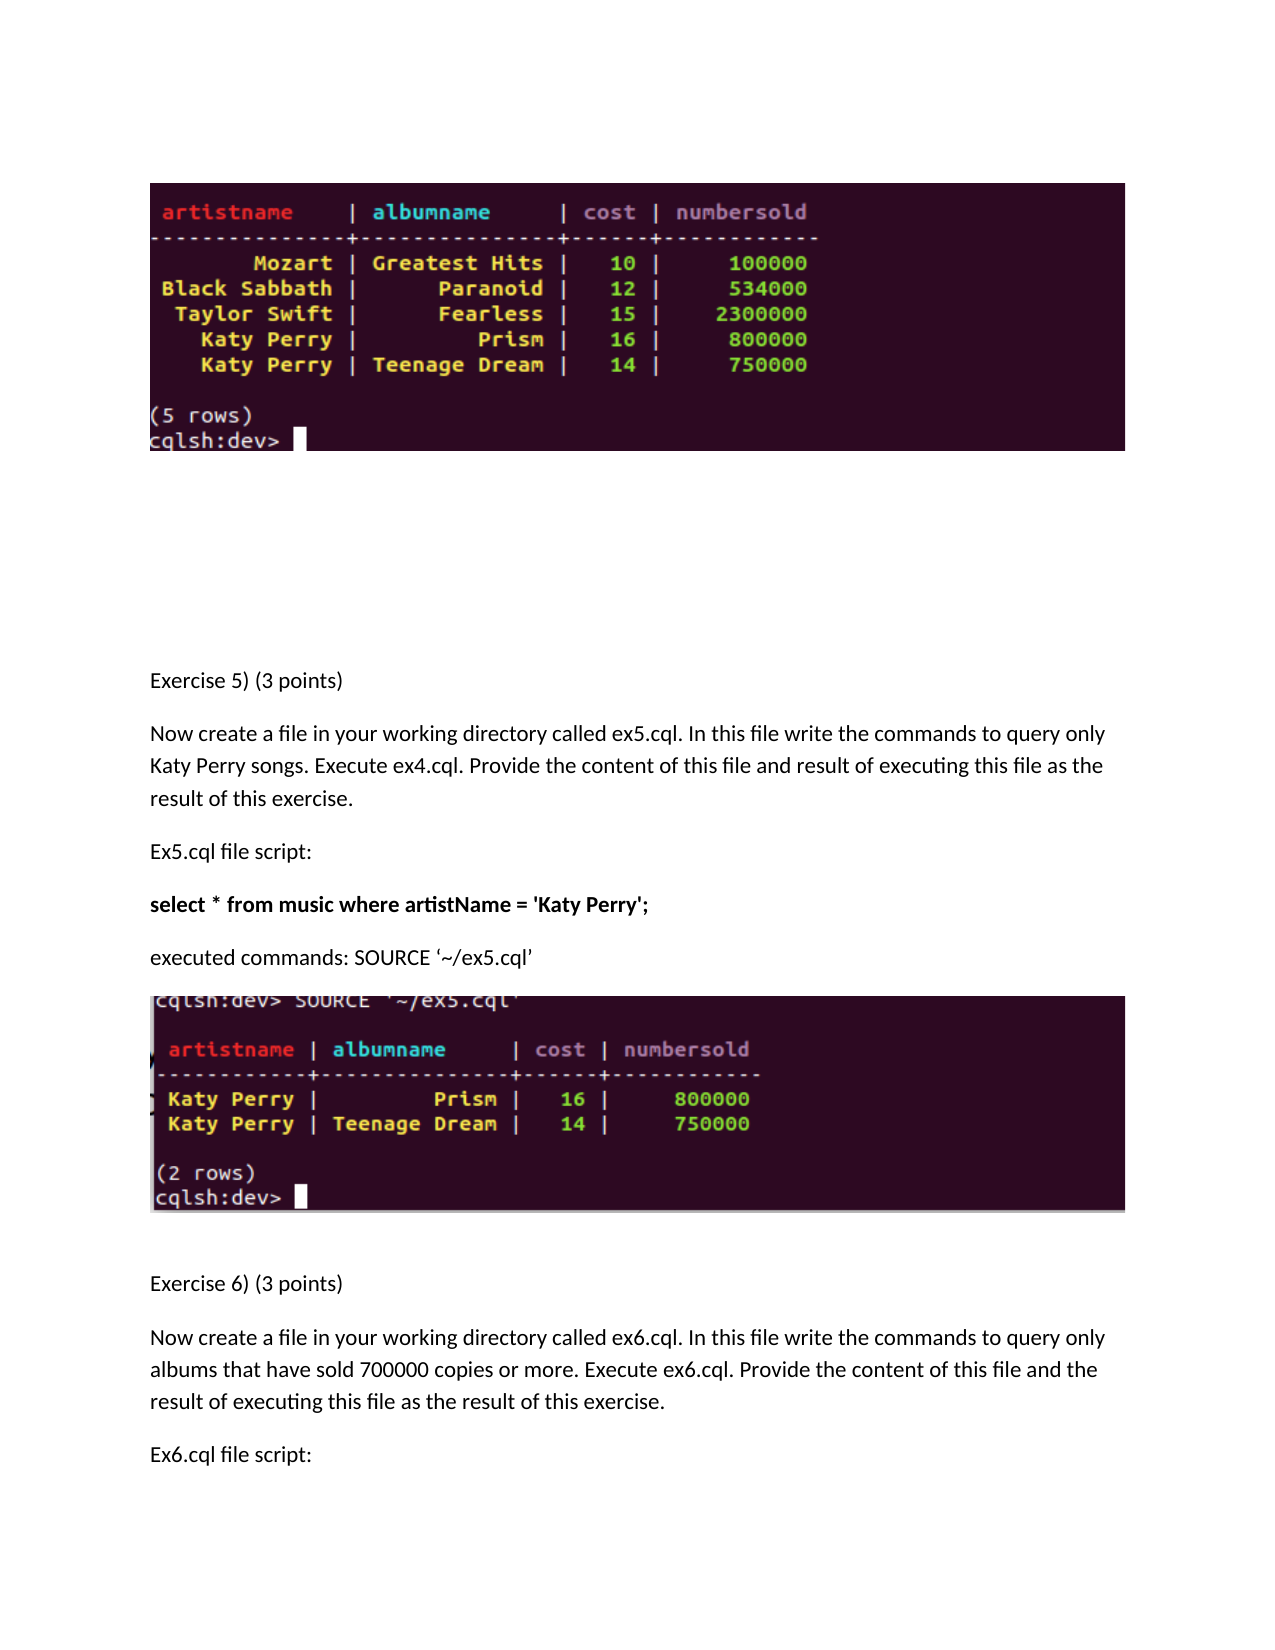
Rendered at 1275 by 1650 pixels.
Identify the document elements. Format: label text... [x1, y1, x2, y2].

text select * from music where artistName = 'Katy Perry'; [150, 890, 1125, 918]
text Now create a file in your working directory called ex6.cql. In this file write the commands to query only albums that have sold 700000 copies or more. Execute ex6.cql. Provide the content of this file and the result of executing this file as the result of this exercise. [150, 1323, 1125, 1415]
text Exercise 6) (3 points) [150, 1269, 1125, 1298]
text Now create a file in your working directory called ex5.cql. In this file write the commands to query only Katy Perry songs. Execute ex4.cql. Provide the content of this file and result of executing this file as the result of this exercise. [150, 719, 1125, 812]
text Ex6.cql file script: [150, 1440, 1125, 1468]
text Exercise 5) (3 points) [150, 666, 1125, 694]
text Ex5.cql file script: [150, 837, 1125, 865]
text executed commands: SOURCE ‘~/ex5.cql’ [150, 943, 1125, 971]
